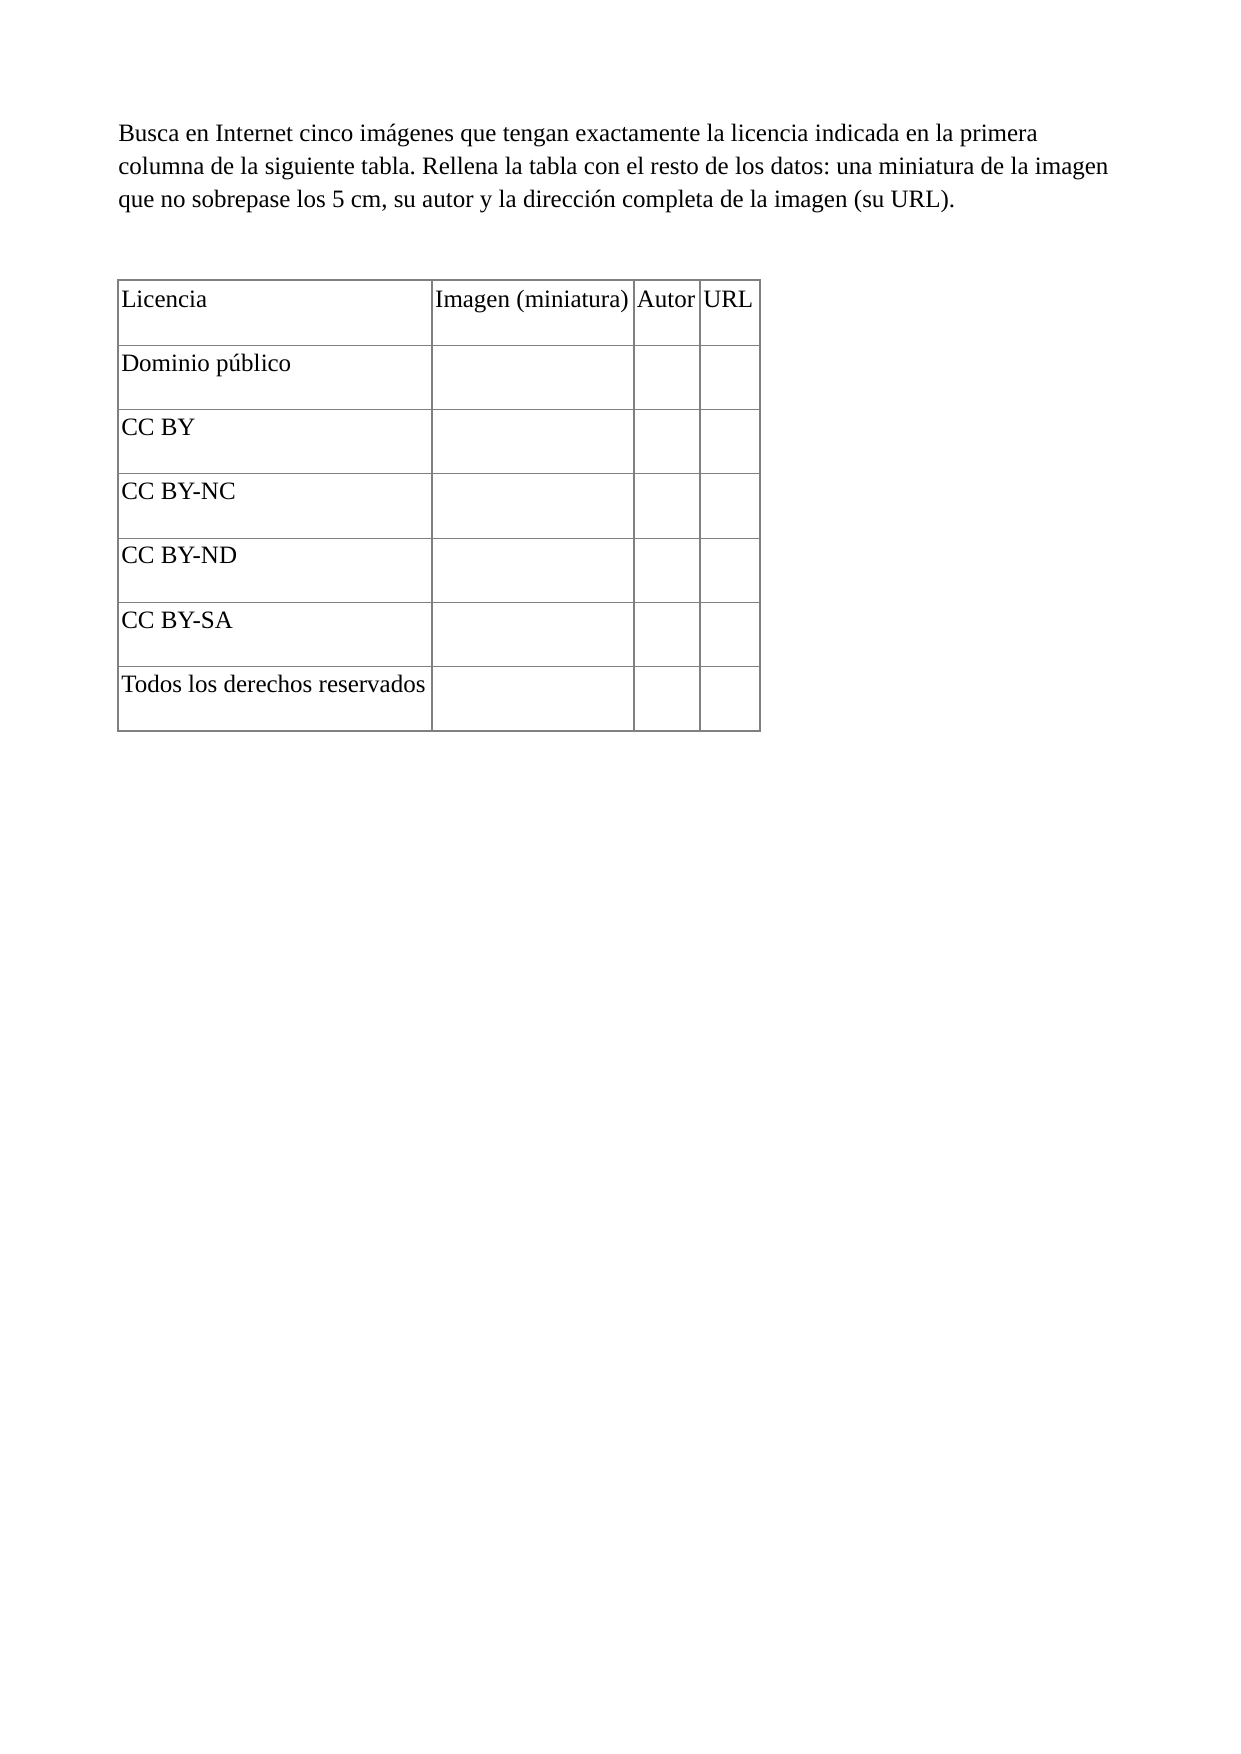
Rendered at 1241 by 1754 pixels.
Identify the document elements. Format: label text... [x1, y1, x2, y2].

table_cell [701, 346, 759, 409]
table_cell [433, 346, 633, 409]
table_cell [635, 539, 699, 602]
table_cell [701, 539, 759, 602]
table_cell [701, 474, 759, 537]
text Busca en Internet cinco imágenes que tengan exactamente la licencia indicada en la primera columna de la siguiente tabla. Rellena la tabla con el resto de los datos: una miniatura de la imagen que no sobrepase los 5 cm, su autor y la dirección completa de la imagen (su URL). [118, 118, 1122, 213]
table_cell CC BY-ND [119, 539, 431, 602]
table_cell CC BY-SA [119, 603, 431, 666]
table_cell [635, 667, 699, 730]
table_cell [701, 410, 759, 473]
table_cell [635, 346, 699, 409]
table_cell [433, 410, 633, 473]
table_cell [433, 603, 633, 666]
table_cell CC BY-NC [119, 474, 431, 537]
table_cell [433, 474, 633, 537]
table_header Autor [635, 281, 699, 345]
table_cell [433, 539, 633, 602]
table_header URL [701, 281, 759, 345]
table_cell [701, 667, 759, 730]
table_cell Todos los derechos reservados [119, 667, 431, 730]
table_cell [635, 474, 699, 537]
table_cell Dominio público [119, 346, 431, 409]
table_cell [635, 603, 699, 666]
table_header Licencia [119, 281, 431, 345]
table_header Imagen (miniatura) [433, 281, 633, 345]
table_cell CC BY [119, 410, 431, 473]
table_cell [701, 603, 759, 666]
table_cell [433, 667, 633, 730]
table_cell [635, 410, 699, 473]
